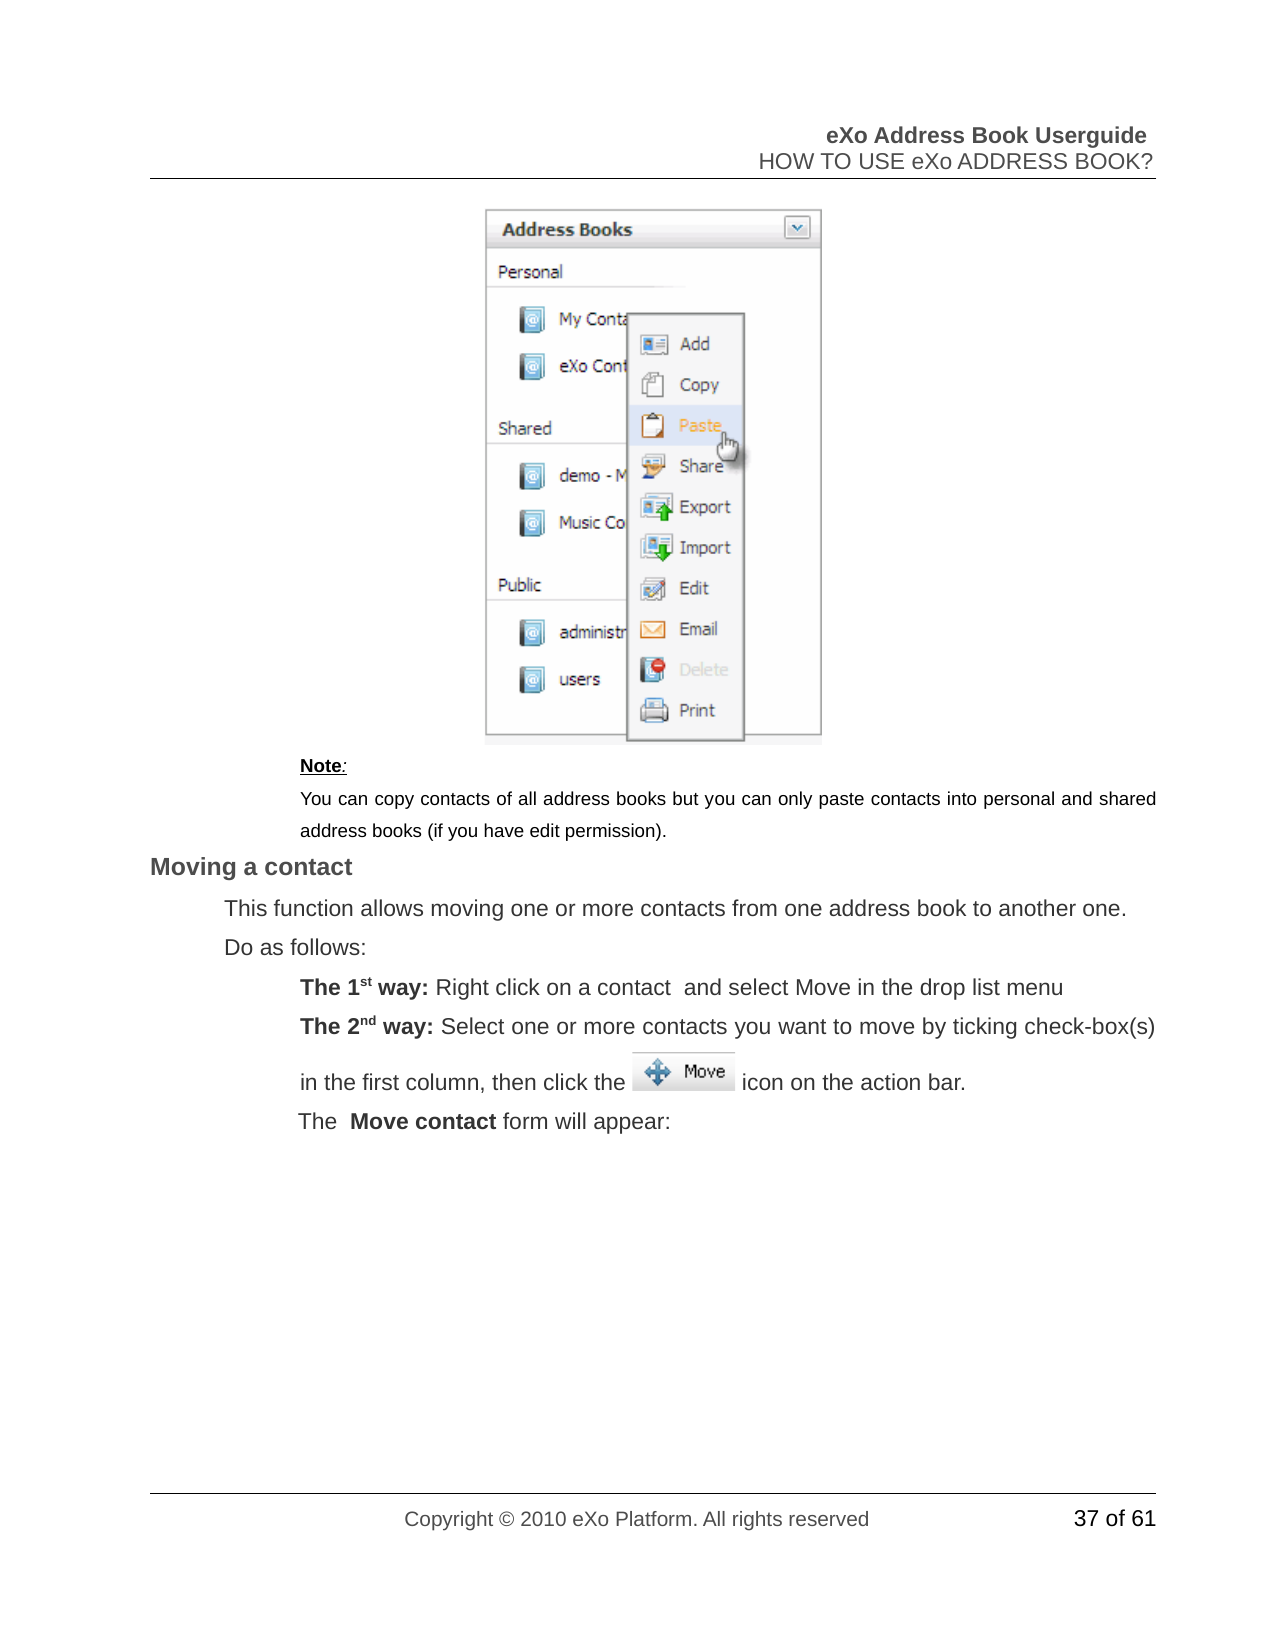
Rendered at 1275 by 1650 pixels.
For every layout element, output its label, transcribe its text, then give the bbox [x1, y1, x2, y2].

list You can copy contacts of all address books but you can only paste contacts into personal and shared address books (if you have edit permission). [262, 787, 1156, 841]
picture [484, 208, 822, 745]
picture [632, 1052, 736, 1091]
list The 1st way: Right click on a contact and select Move in the drop list menu [262, 974, 1156, 1000]
list Note: [262, 208, 1156, 777]
subtitle Moving a contact [150, 852, 1156, 881]
list The 2nd way: Select one or more contacts you want to move by ticking check-box(s) in the first column, then click the icon on the action bar. [262, 1013, 1156, 1095]
text The Move contact form will appear: [298, 1108, 1156, 1134]
text Do as follows: [224, 934, 1156, 961]
text This function allows moving one or more contacts from one address book to another one. [224, 895, 1156, 921]
